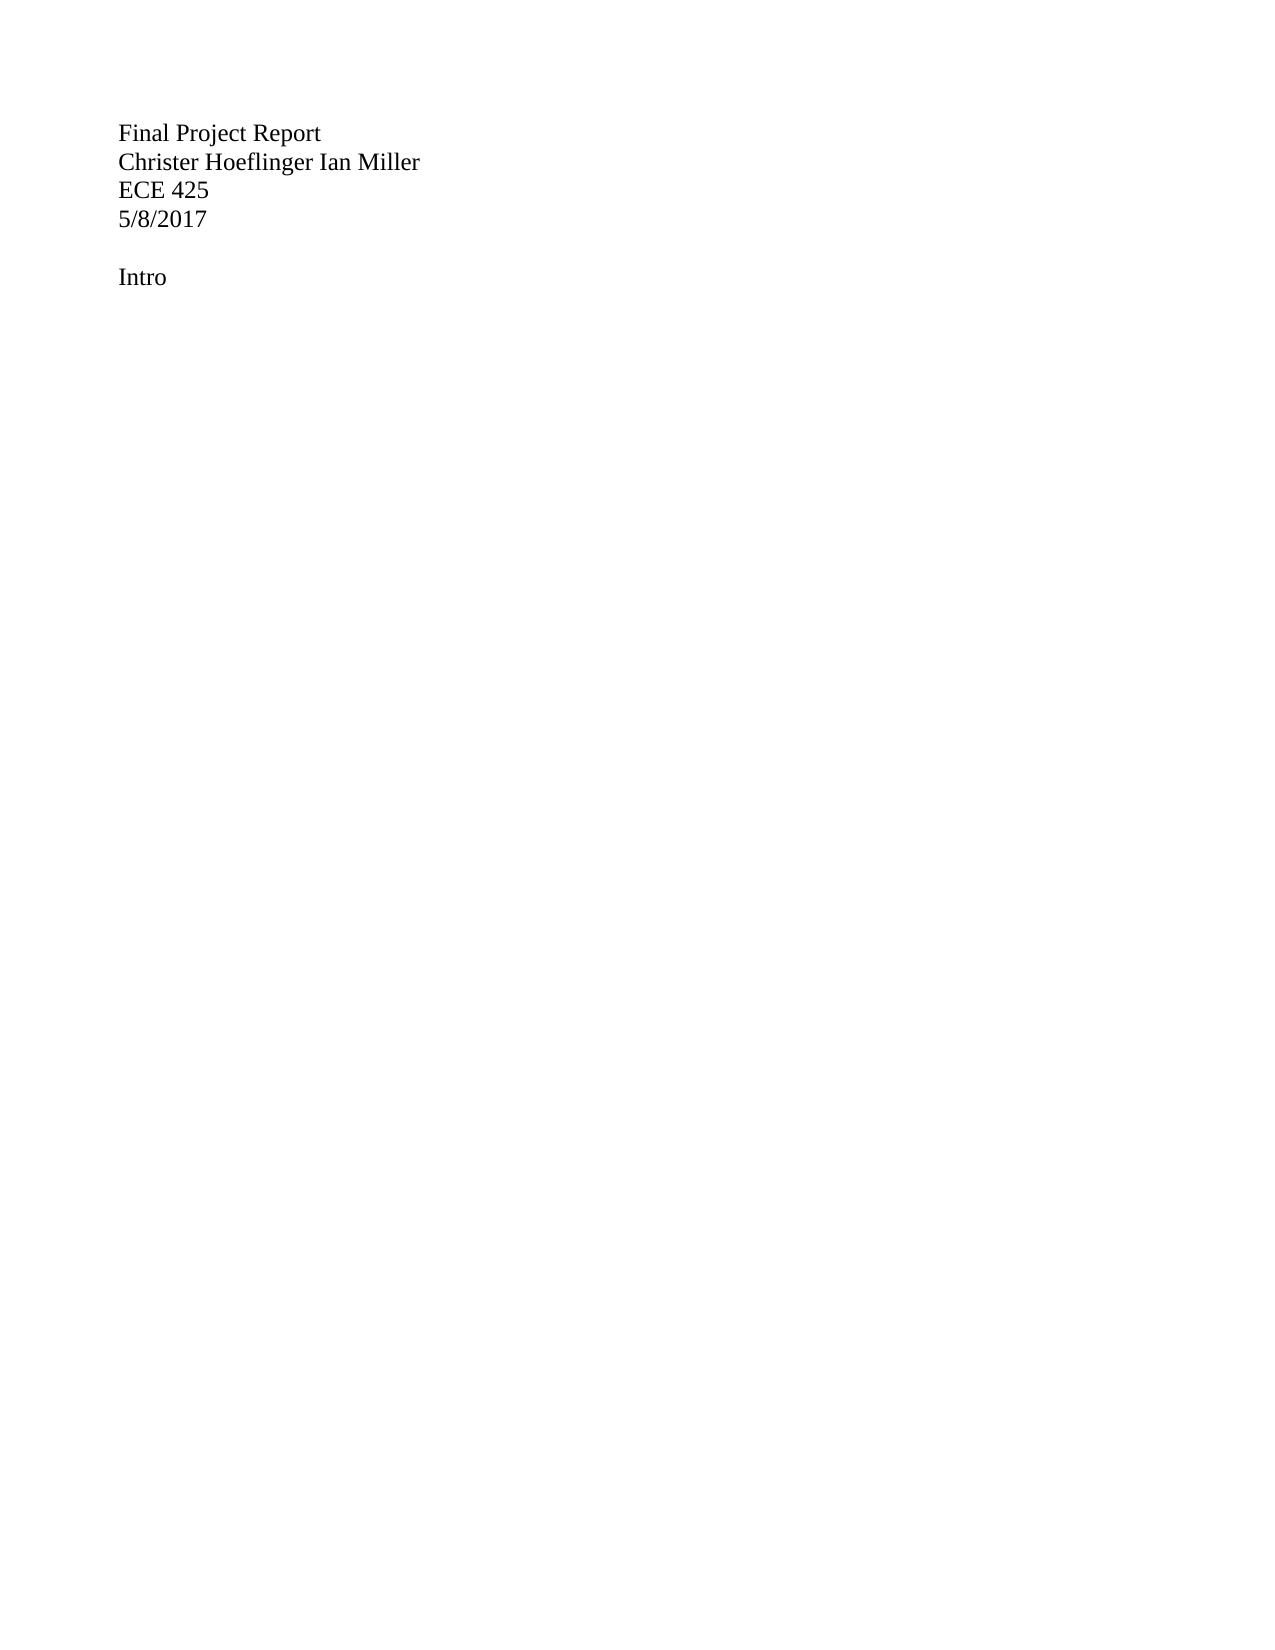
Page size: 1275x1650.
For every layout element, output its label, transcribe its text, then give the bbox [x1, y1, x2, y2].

text Intro [118, 262, 1157, 291]
text Final Project Report [118, 118, 1157, 147]
text 5/8/2017 [118, 204, 1157, 233]
text Christer Hoeflinger Ian Miller [118, 147, 1157, 176]
text ECE 425 [118, 176, 1157, 204]
